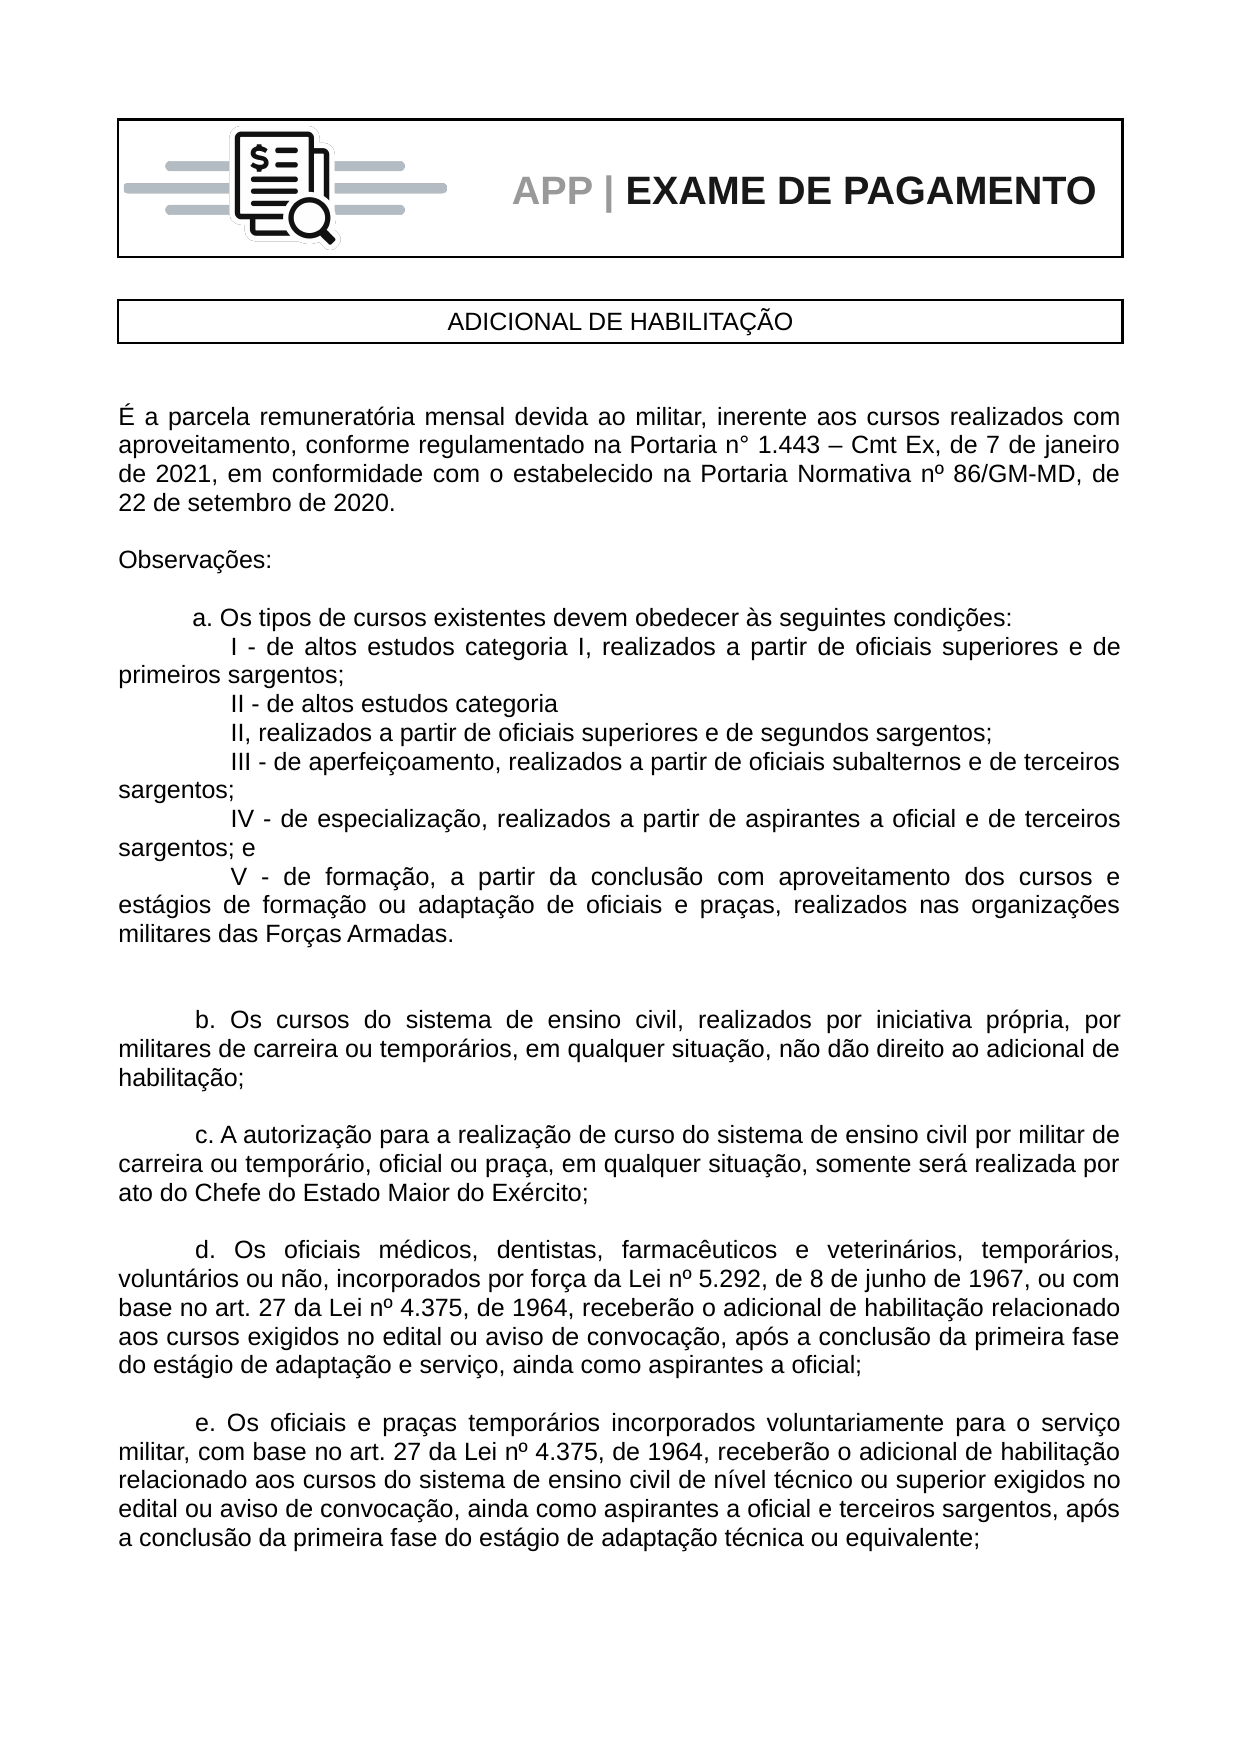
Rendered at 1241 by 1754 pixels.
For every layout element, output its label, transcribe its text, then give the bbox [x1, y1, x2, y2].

text É a parcela remuneratória mensal devida ao militar, inerente aos cursos realizados com aproveitamento, conforme regulamentado na Portaria n° 1.443 – Cmt Ex, de 7 de janeiro de 2021, em conformidade com o estabelecido na Portaria Normativa nº 86/GM-MD, de 22 de setembro de 2020. [118, 401, 1122, 516]
table_cell ADICIONAL DE HABILITAÇÃO [119, 301, 1121, 341]
text V - de formação, a partir da conclusão com aproveitamento dos cursos e estágios de formação ou adaptação de oficiais e praças, realizados nas organizações militares das Forças Armadas. [118, 861, 1122, 948]
table_header APP | EXAME DE PAGAMENTO [453, 121, 1121, 256]
text III - de aperfeiçoamento, realizados a partir de oficiais subalternos e de terceiros sargentos; [118, 746, 1122, 804]
text II - de altos estudos categoria [118, 689, 1122, 718]
text II, realizados a partir de oficiais superiores e de segundos sargentos; [118, 718, 1122, 746]
table_cell [118, 258, 1123, 298]
text e. Os oficiais e praças temporários incorporados voluntariamente para o serviço militar, com base no art. 27 da Lei nº 4.375, de 1964, receberão o adicional de habilitação relacionado aos cursos do sistema de ensino civil de nível técnico ou superior exigidos no edital ou aviso de convocação, ainda como aspirantes a oficial e terceiros sargentos, após a conclusão da primeira fase do estágio de adaptação técnica ou equivalente; [118, 1408, 1122, 1551]
text a. Os tipos de cursos existentes devem obedecer às seguintes condições: [118, 603, 1122, 631]
text d. Os oficiais médicos, dentistas, farmacêuticos e veterinários, temporários, voluntários ou não, incorporados por força da Lei nº 5.292, de 8 de junho de 1967, ou com base no art. 27 da Lei nº 4.375, de 1964, receberão o adicional de habilitação relacionado aos cursos exigidos no edital ou aviso de convocação, após a conclusão da primeira fase do estágio de adaptação e serviço, ainda como aspirantes a oficial; [118, 1235, 1122, 1379]
picture [123, 126, 447, 250]
text I - de altos estudos categoria I, realizados a partir de oficiais superiores e de primeiros sargentos; [118, 631, 1122, 689]
table_header [119, 121, 453, 256]
text Observações: [118, 545, 1122, 574]
text IV - de especialização, realizados a partir de aspirantes a oficial e de terceiros sargentos; e [118, 804, 1122, 861]
text b. Os cursos do sistema de ensino civil, realizados por iniciativa própria, por militares de carreira ou temporários, em qualquer situação, não dão direito ao adicional de habilitação; [118, 1005, 1122, 1091]
text c. A autorização para a realização de curso do sistema de ensino civil por militar de carreira ou temporário, oficial ou praça, em qualquer situação, somente será realizada por ato do Chefe do Estado Maior do Exército; [118, 1120, 1122, 1206]
